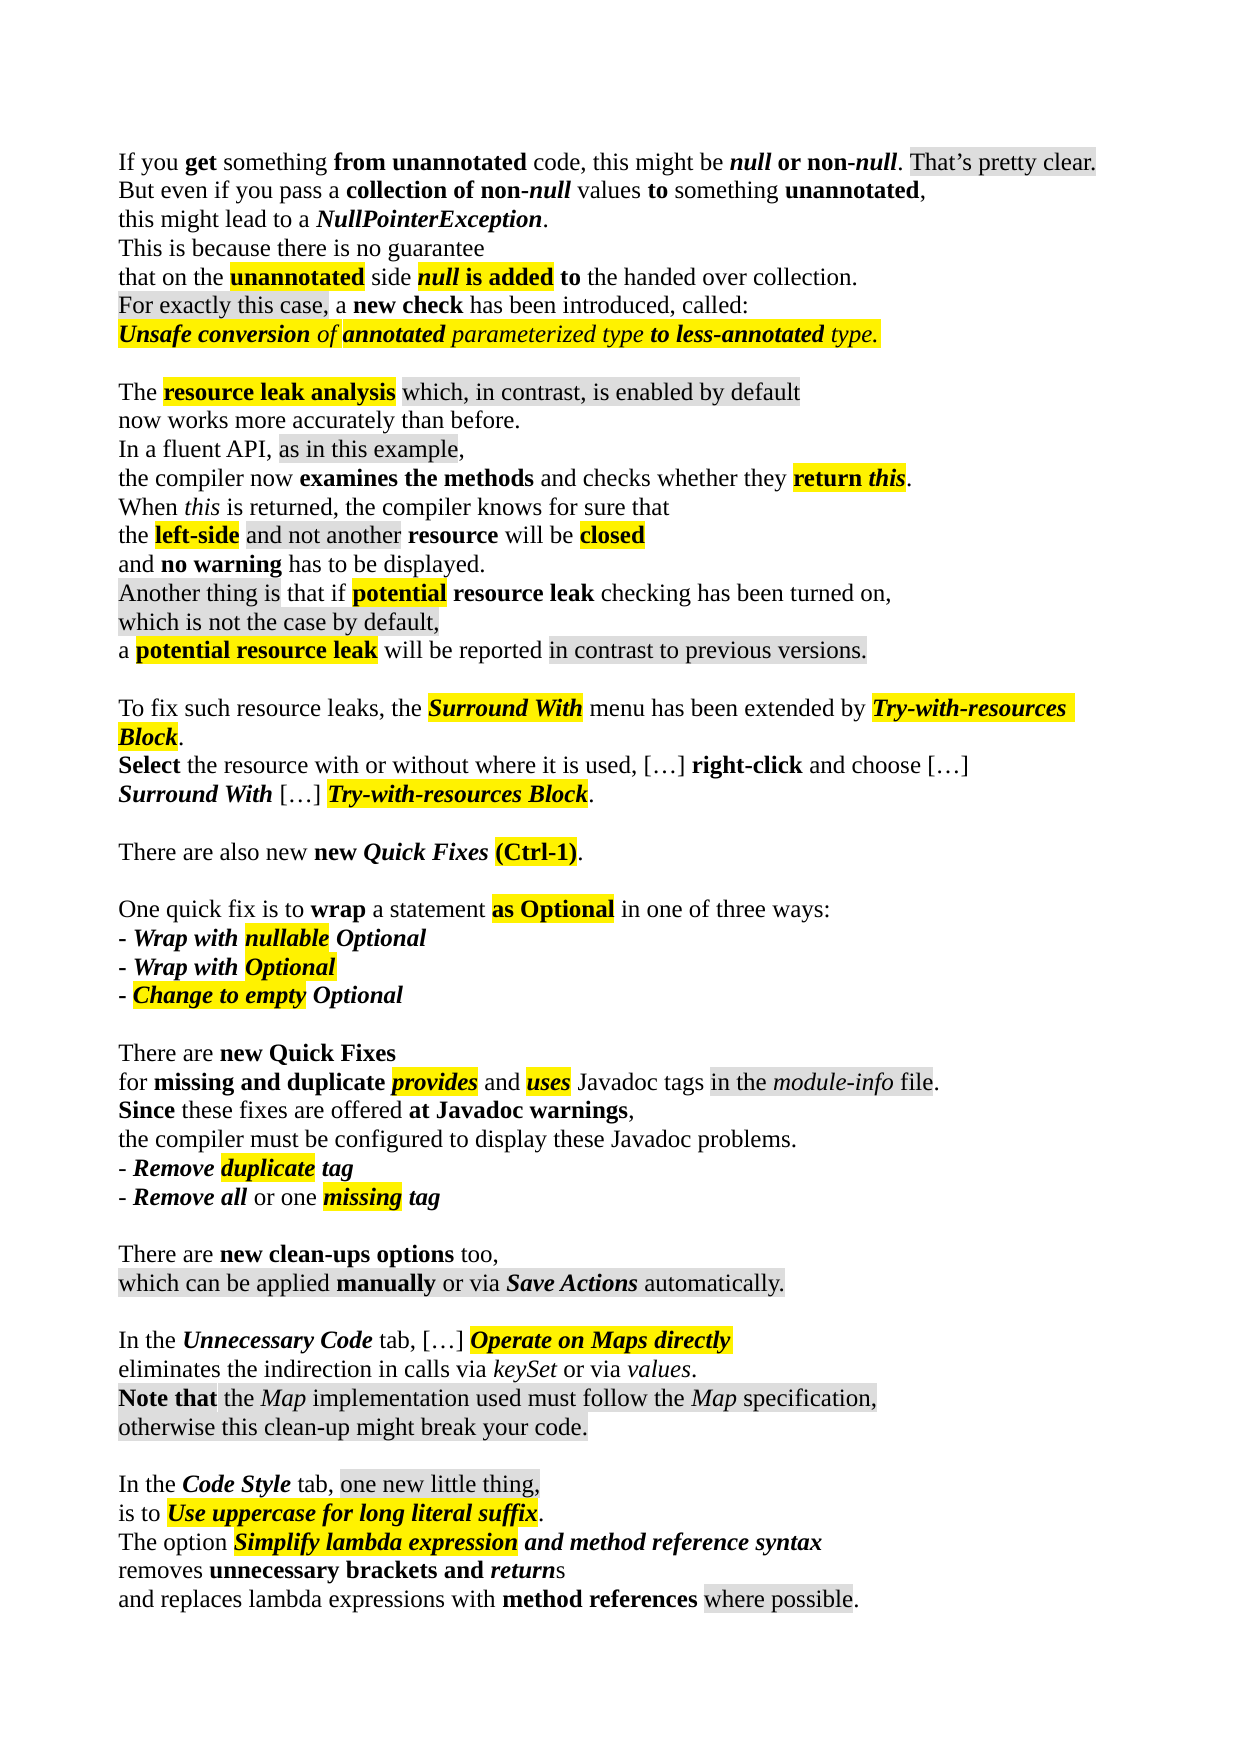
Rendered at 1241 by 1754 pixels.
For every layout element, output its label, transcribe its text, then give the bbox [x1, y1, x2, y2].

text Unsafe conversion of annotated parameterized type to less-annotated type. [118, 319, 1122, 348]
text the compiler now examines the methods and checks whether they return this. [118, 463, 1122, 492]
text But even if you pass a collection of non-null values to something unannotated, [118, 176, 1122, 204]
text In the Unnecessary Code tab, […] Operate on Maps directly [118, 1326, 1122, 1354]
text eliminates the indirection in calls via keySet or via values. [118, 1354, 1122, 1383]
text that on the unannotated side null is added to the handed over collection. [118, 262, 1122, 291]
text and replaces lambda expressions with method references where possible. [118, 1584, 1122, 1613]
text Surround With […] Try-with-resources Block. [118, 779, 1122, 808]
text For exactly this case, a new check has been introduced, called: [118, 291, 1122, 319]
text the left-side and not another resource will be closed [118, 521, 1122, 549]
text - Change to empty Optional [118, 981, 1122, 1009]
text and no warning has to be displayed. [118, 549, 1122, 578]
text which can be applied manually or via Save Actions automatically. [118, 1268, 1122, 1297]
text There are also new new Quick Fixes (Ctrl-1). [118, 837, 1122, 866]
text - Wrap with Optional [118, 952, 1122, 981]
text Select the resource with or without where it is used, […] right-click and choose […] [118, 751, 1122, 779]
text the compiler must be configured to display these Javadoc problems. [118, 1124, 1122, 1153]
text - Wrap with nullable Optional [118, 923, 1122, 952]
text Since these fixes are offered at Javadoc warnings, [118, 1096, 1122, 1124]
text To fix such resource leaks, the Surround With menu has been extended by Try-with-resources Block. [118, 693, 1122, 751]
text There are new clean-ups options too, [118, 1239, 1122, 1268]
text for missing and duplicate provides and uses Javadoc tags in the module-info file. [118, 1067, 1122, 1096]
text a potential resource leak will be reported in contrast to previous versions. [118, 636, 1122, 664]
text In a fluent API, as in this example, [118, 434, 1122, 463]
text this might lead to a NullPointerException. [118, 204, 1122, 233]
text - Remove all or one missing tag [118, 1182, 1122, 1211]
text In the Code Style tab, one new little thing, [118, 1469, 1122, 1498]
text The option Simplify lambda expression and method reference syntax [118, 1527, 1122, 1556]
text is to Use uppercase for long literal suffix. [118, 1498, 1122, 1527]
text One quick fix is to wrap a statement as Optional in one of three ways: [118, 894, 1122, 923]
text now works more accurately than before. [118, 406, 1122, 434]
text - Remove duplicate tag [118, 1153, 1122, 1182]
text This is because there is no guarantee [118, 233, 1122, 262]
text which is not the case by default, [118, 607, 1122, 636]
text When this is returned, the compiler knows for sure that [118, 492, 1122, 521]
text There are new Quick Fixes [118, 1038, 1122, 1067]
text Another thing is that if potential resource leak checking has been turned on, [118, 578, 1122, 607]
text removes unnecessary brackets and returns [118, 1556, 1122, 1584]
text The resource leak analysis which, in contrast, is enabled by default [118, 377, 1122, 406]
text otherwise this clean-up might break your code. [118, 1412, 1122, 1441]
text If you get something from unannotated code, this might be null or non-null. That’s pretty clear. [118, 147, 1122, 176]
text Note that the Map implementation used must follow the Map specification, [118, 1383, 1122, 1412]
